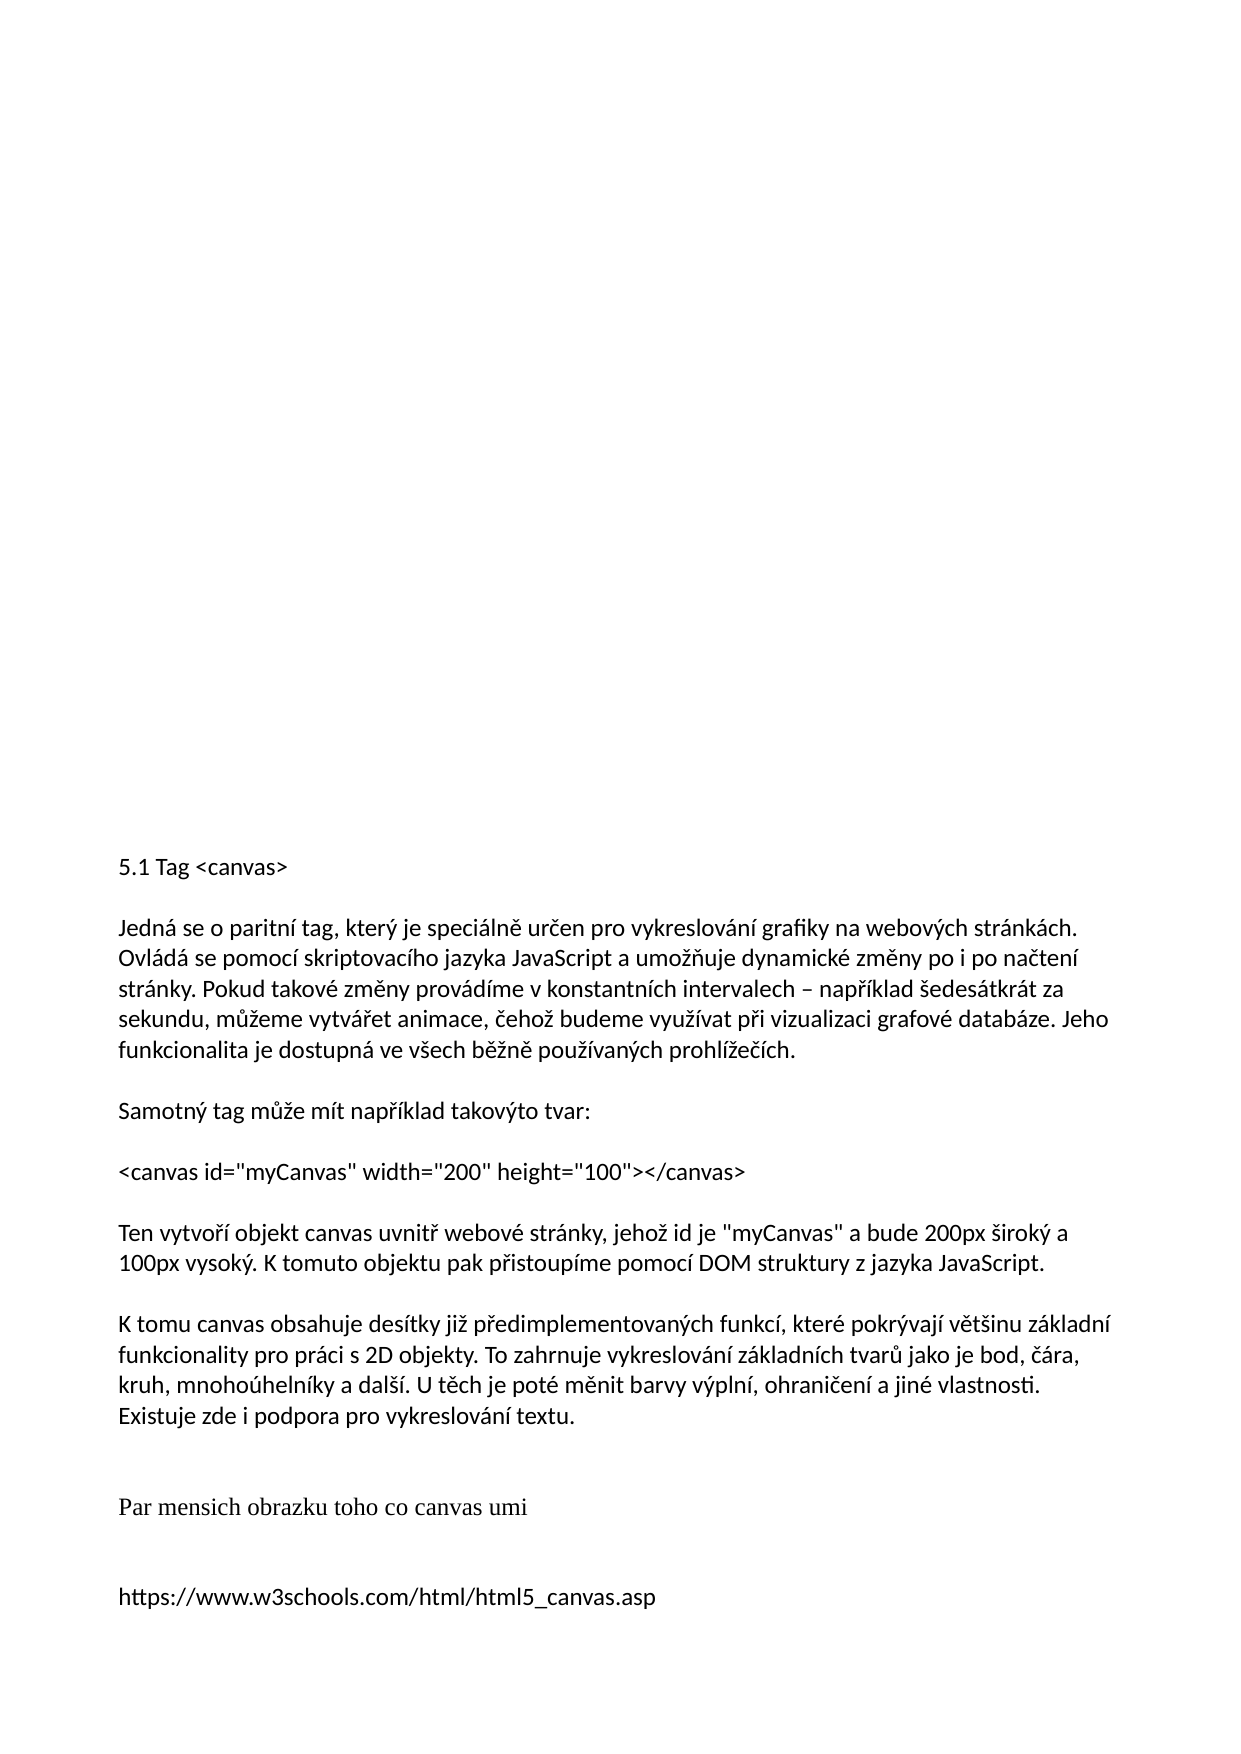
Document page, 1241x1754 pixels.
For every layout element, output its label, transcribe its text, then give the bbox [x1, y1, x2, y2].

text Par mensich obrazku toho co canvas umi [118, 1492, 1122, 1520]
text Ten vytvoří objekt canvas uvnitř webové stránky, jehož id je "myCanvas" a bude 200px široký a 100px vysoký. K tomuto objektu pak přistoupíme pomocí DOM struktury z jazyka JavaScript. [118, 1217, 1122, 1278]
text <canvas id="myCanvas" width="200" height="100"></canvas> [118, 1156, 1122, 1186]
text Jedná se o paritní tag, který je speciálně určen pro vykreslování grafiky na webových stránkách. Ovládá se pomocí skriptovacího jazyka JavaScript a umožňuje dynamické změny po i po načtení stránky. Pokud takové změny provádíme v konstantních intervalech – například šedesátkrát za sekundu, můžeme vytvářet animace, čehož budeme využívat při vizualizaci grafové databáze. Jeho funkcionalita je dostupná ve všech běžně používaných prohlížečích. [118, 912, 1122, 1064]
text K tomu canvas obsahuje desítky již předimplementovaných funkcí, které pokrývají většinu základní funkcionality pro práci s 2D objekty. To zahrnuje vykreslování základních tvarů jako je bod, čára, kruh, mnohoúhelníky a další. U těch je poté měnit barvy výplní, ohraničení a jiné vlastnosti. Existuje zde i podpora pro vykreslování textu. [118, 1308, 1122, 1431]
text 5.1 Tag <canvas> [118, 851, 1122, 881]
text https://www.w3schools.com/html/html5_canvas.asp [118, 1581, 1122, 1612]
text Samotný tag může mít například takovýto tvar: [118, 1095, 1122, 1125]
